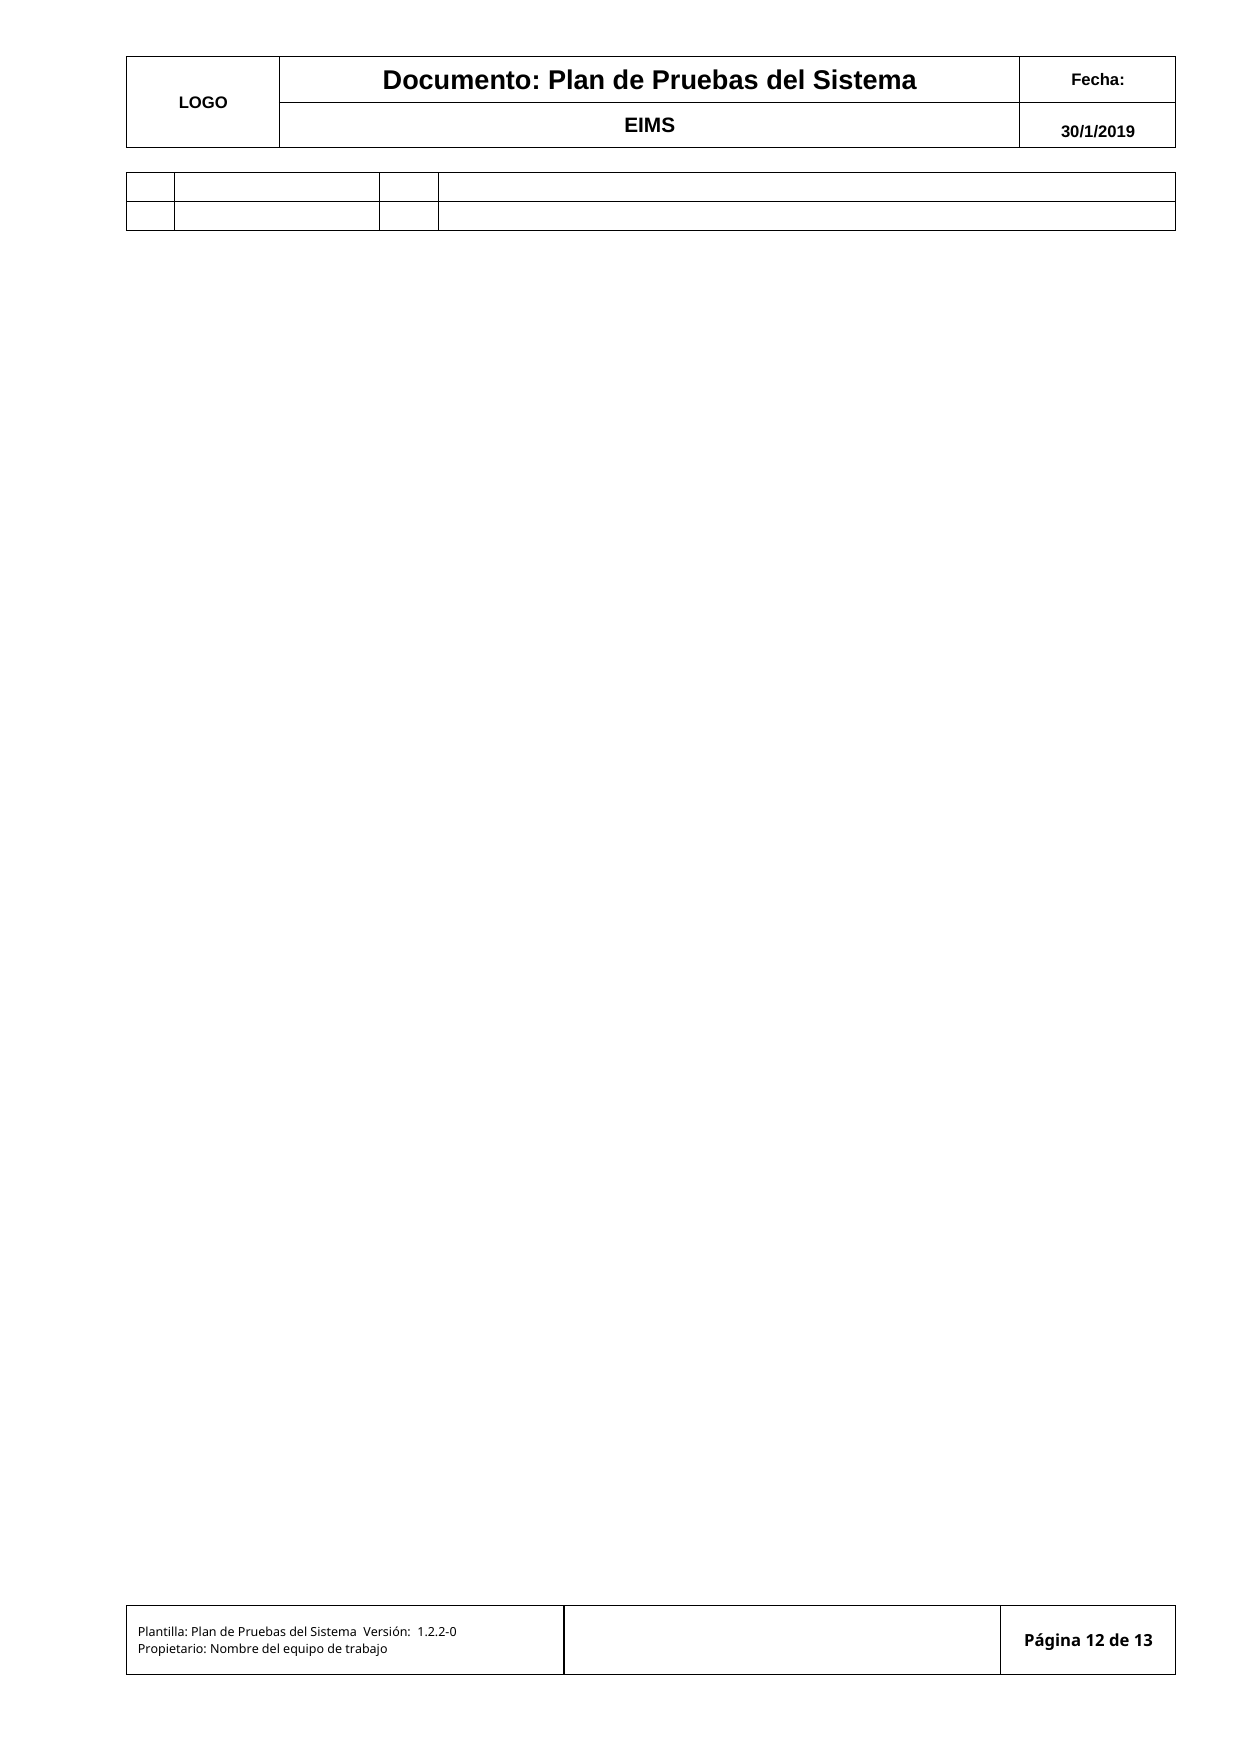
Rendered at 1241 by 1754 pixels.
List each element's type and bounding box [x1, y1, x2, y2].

table_cell [439, 202, 1175, 230]
table_cell [175, 173, 379, 201]
table_cell [439, 173, 1175, 201]
table_cell [175, 202, 379, 230]
table_cell [380, 173, 438, 201]
table_cell [127, 173, 174, 201]
table_cell [380, 202, 438, 230]
table_cell [127, 202, 174, 230]
